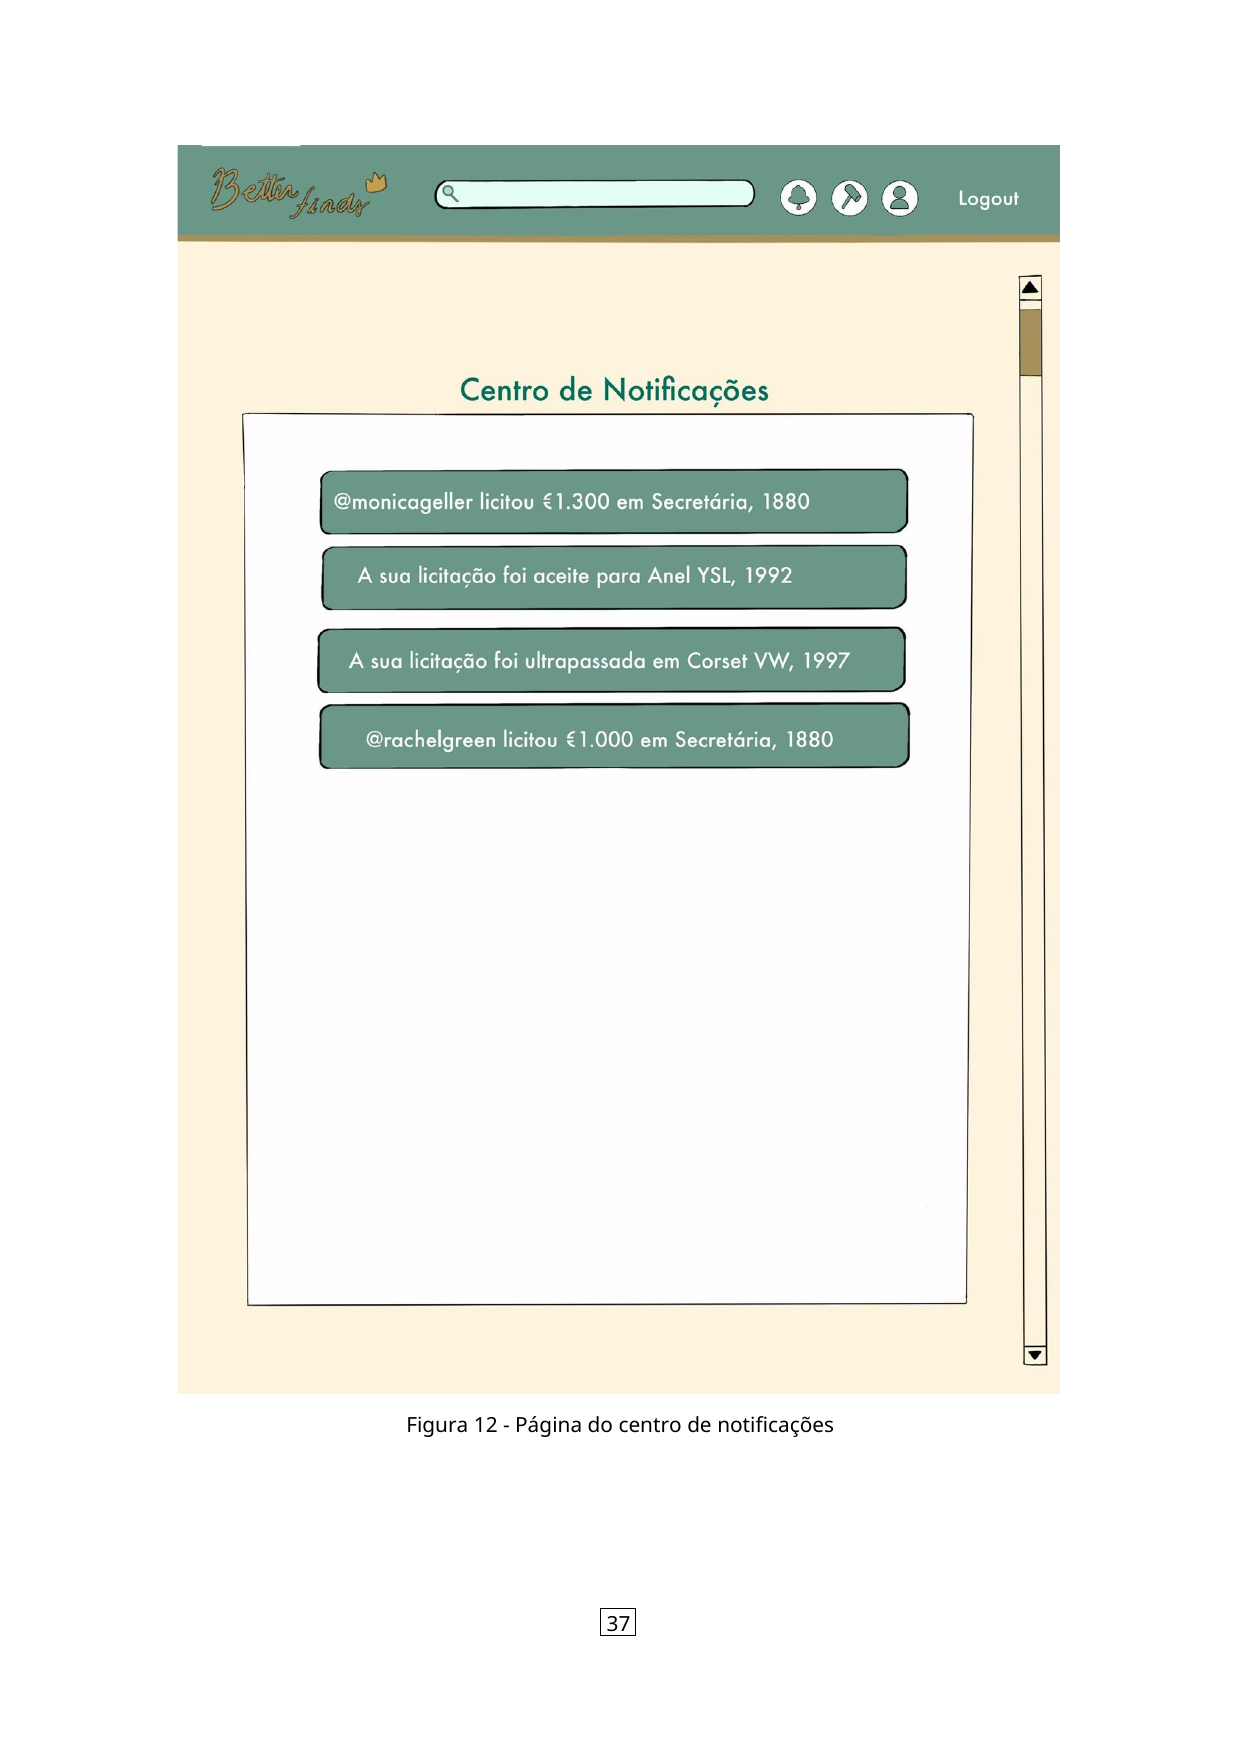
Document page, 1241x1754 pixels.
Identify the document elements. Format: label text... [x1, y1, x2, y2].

picture [177, 145, 1060, 1394]
text Figura 12 - Página do centro de notificações [368, 1411, 872, 1439]
